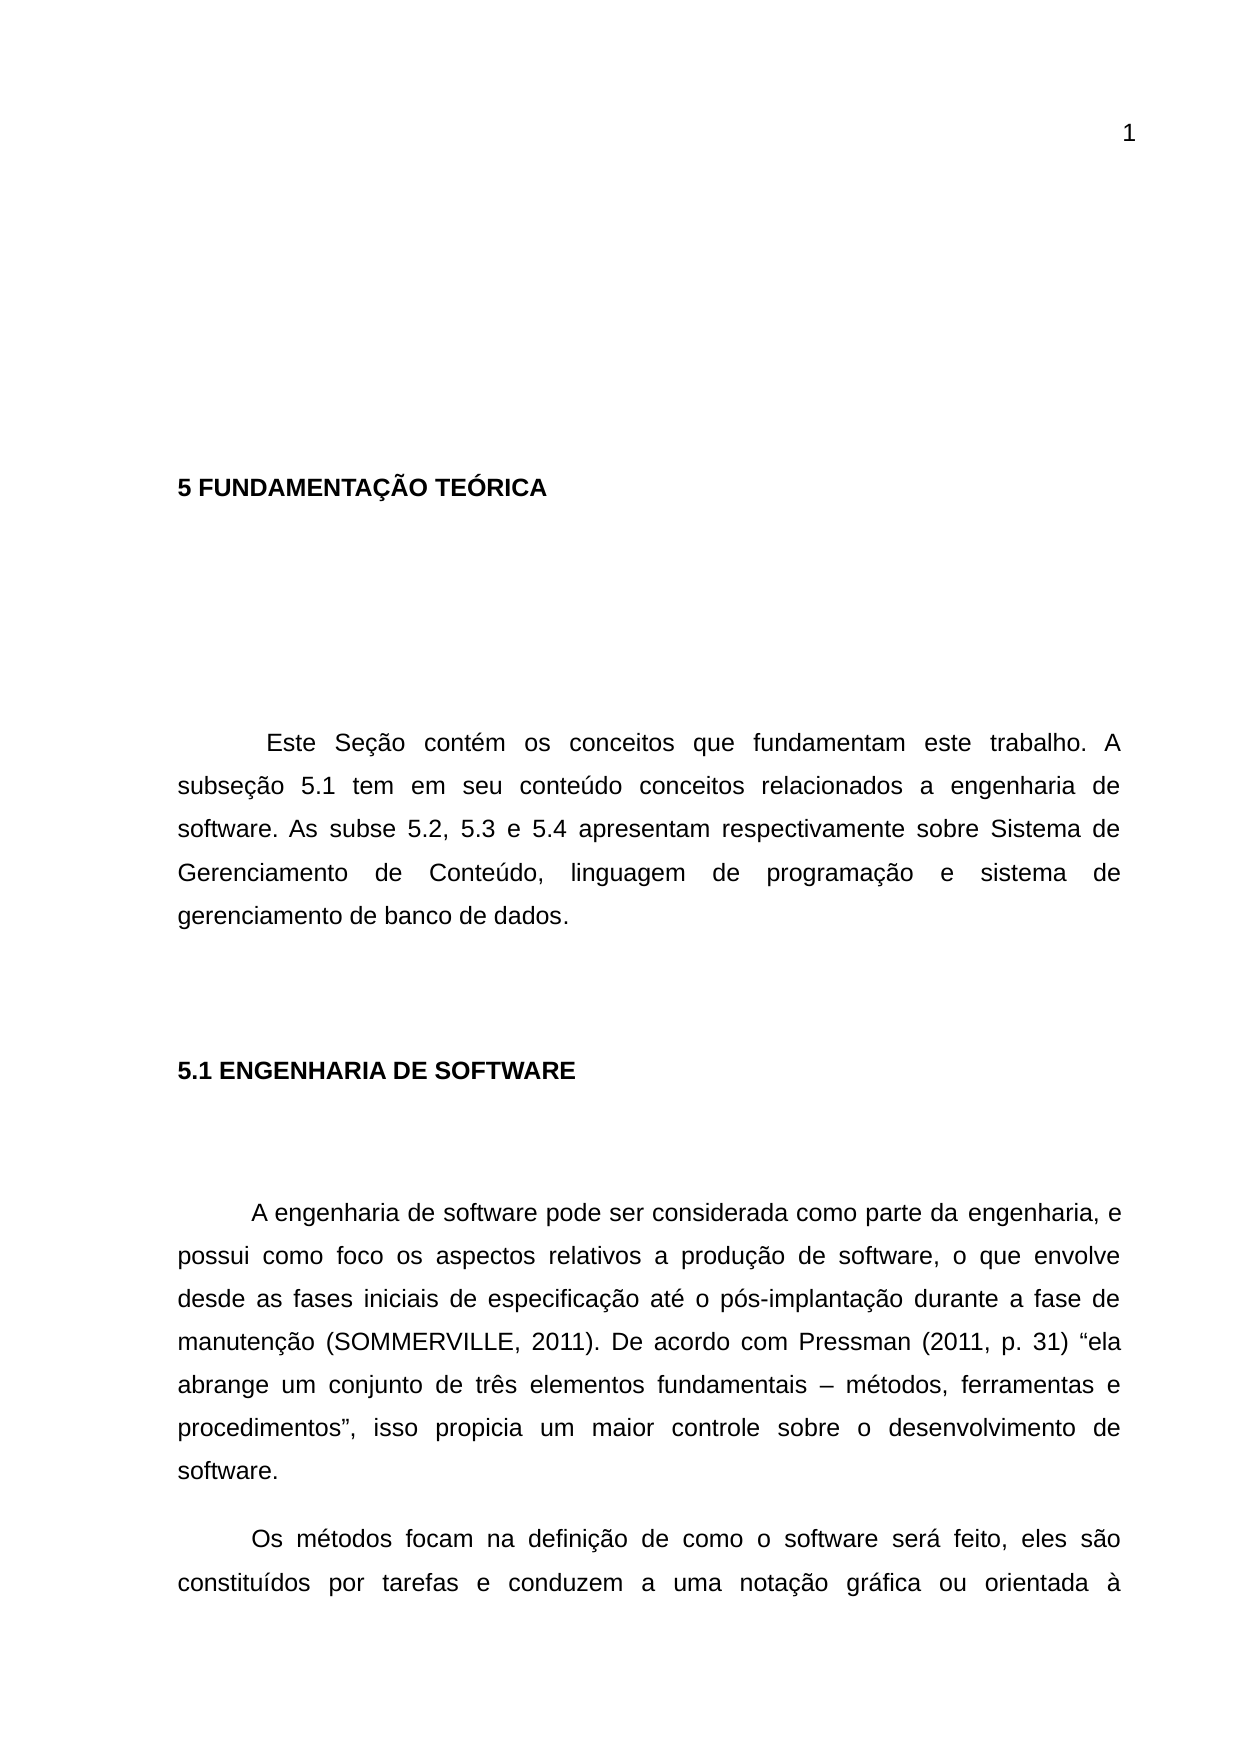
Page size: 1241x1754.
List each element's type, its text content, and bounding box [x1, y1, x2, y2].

text 5 FUNDAMENTAÇÃO TEÓRICA [177, 472, 1122, 501]
text Os métodos focam na definição de como o software será feito, eles são constituídos por tarefas e conduzem a uma notação gráfica ou orientada à [177, 1524, 1122, 1596]
subtitle 5.1 Engenharia de software [177, 1056, 1122, 1085]
text Este Seção contém os conceitos que fundamentam este trabalho. A subseção 5.1 tem em seu conteúdo conceitos relacionados a engenharia de software. As subse 5.2, 5.3 e 5.4 apresentam respectivamente sobre Sistema de Gerenciamento de Conteúdo, linguagem de programação e sistema de gerenciamento de banco de dados. [177, 728, 1122, 929]
text A engenharia de software pode ser considerada como parte da engenharia, e possui como foco os aspectos relativos a produção de software, o que envolve desde as fases iniciais de especificação até o pós-implantação durante a fase de manutenção (SOMMERVILLE, 2011). De acordo com Pressman (2011, p. 31) “ela abrange um conjunto de três elementos fundamentais – métodos, ferramentas e procedimentos”, isso propicia um maior controle sobre o desenvolvimento de software. [177, 1197, 1122, 1485]
